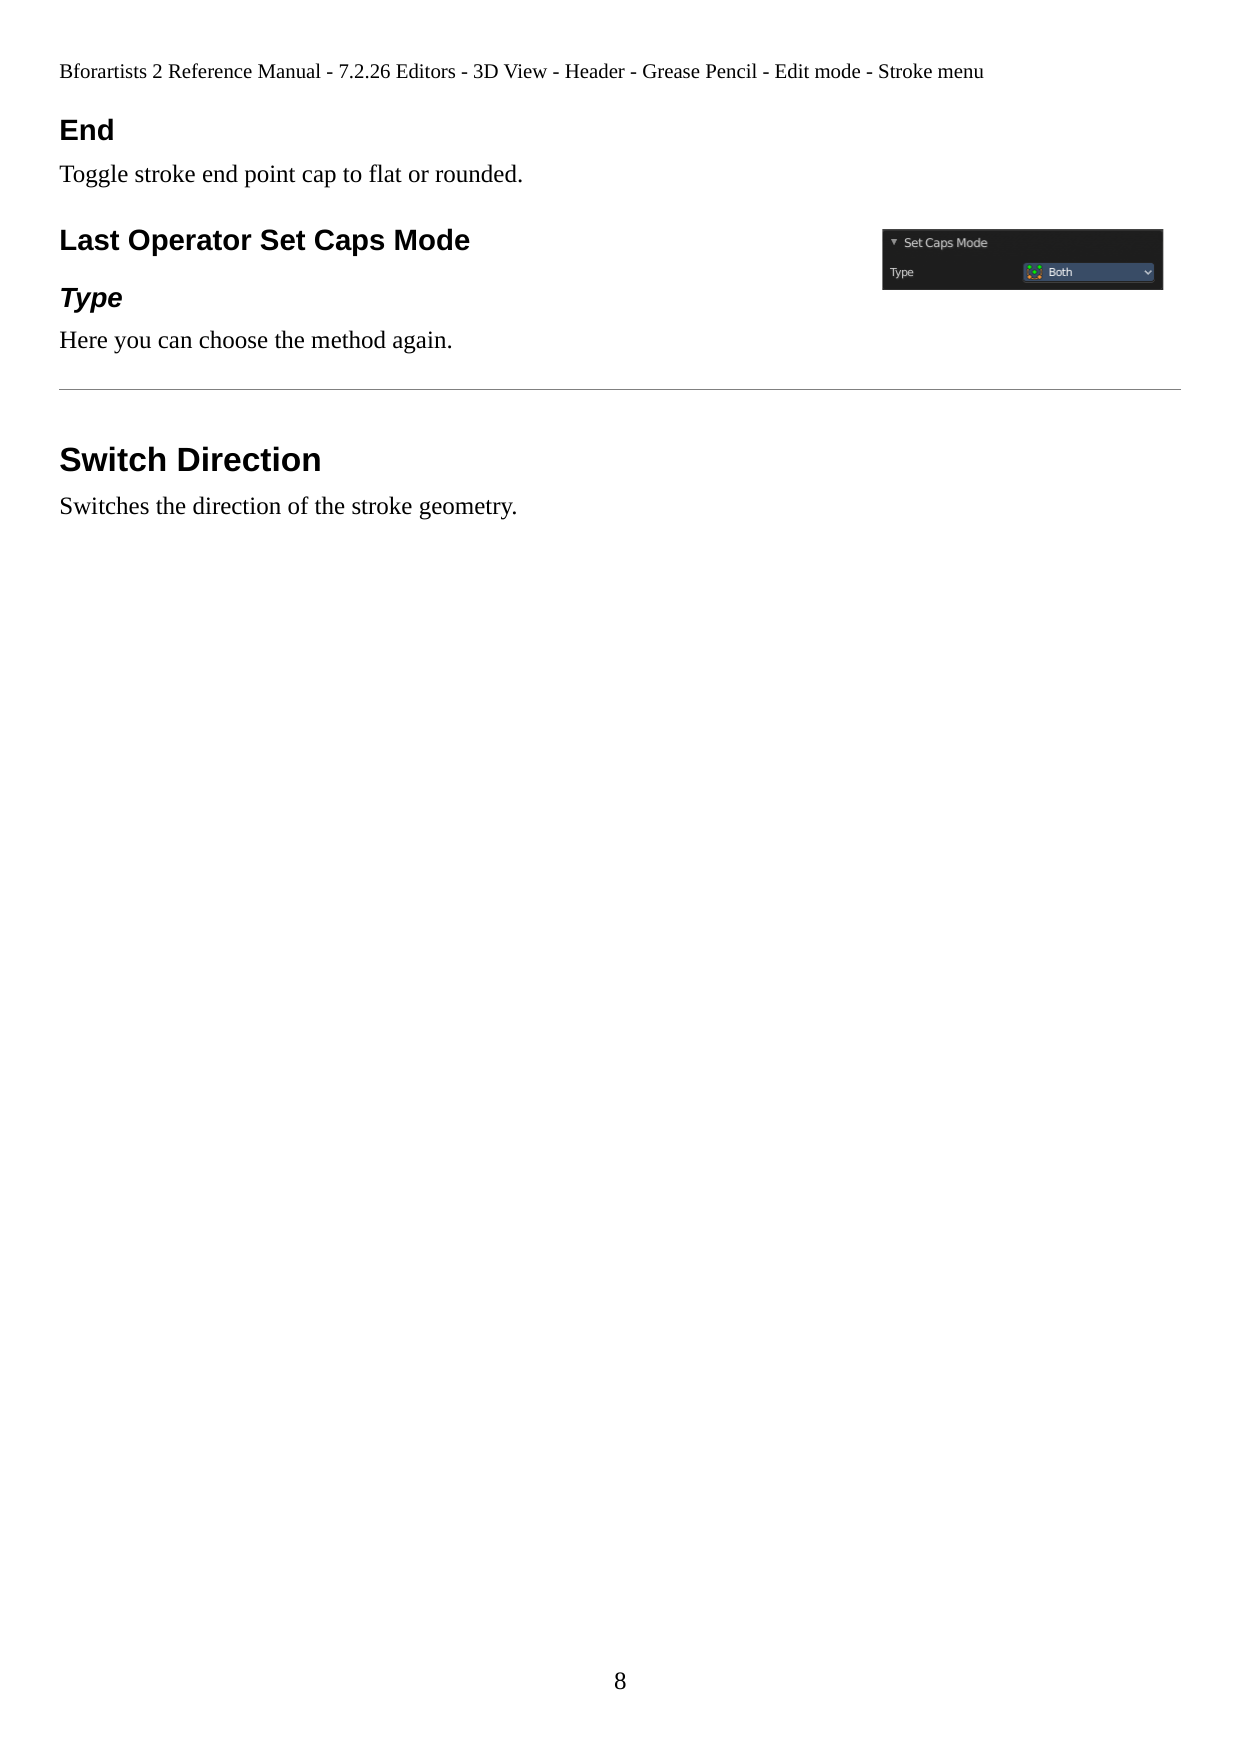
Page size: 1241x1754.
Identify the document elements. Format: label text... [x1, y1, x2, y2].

subtitle Switch Direction [59, 440, 1181, 478]
text Toggle stroke end point cap to flat or rounded. [59, 159, 1181, 188]
text Switches the direction of the stroke geometry. [59, 491, 1181, 519]
subtitle End [59, 113, 1181, 146]
subtitle Type [59, 281, 1181, 313]
subtitle Last Operator Set Caps Mode [59, 222, 1181, 256]
picture [882, 229, 1164, 290]
text Here you can choose the method again. [59, 326, 1181, 354]
